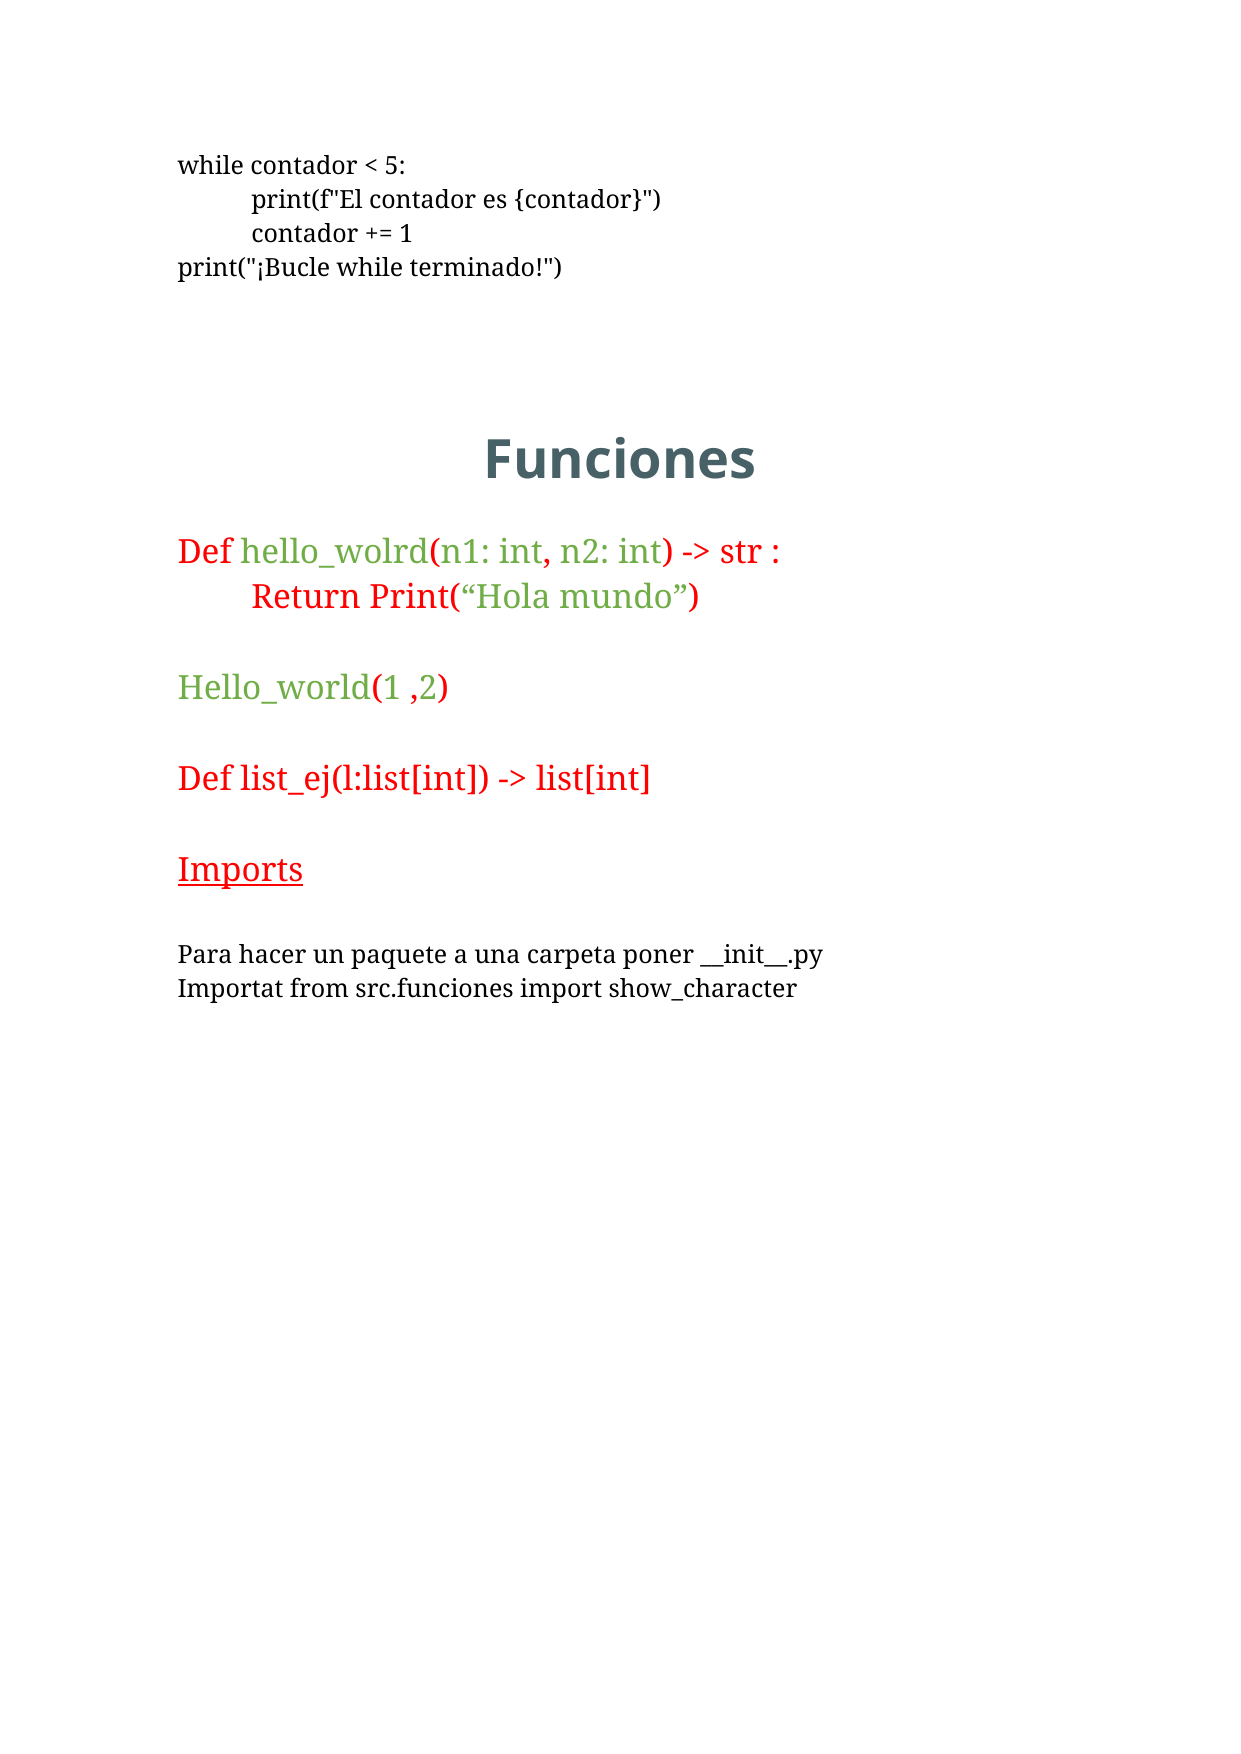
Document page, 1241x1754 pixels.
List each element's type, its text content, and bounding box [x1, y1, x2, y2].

text while contador < 5: [177, 148, 1063, 182]
text print("¡Bucle while terminado!") [177, 250, 1063, 284]
text Def list_ej(l:list[int]) -> list[int] [177, 755, 1063, 800]
text Def hello_wolrd(n1: int, n2: int) -> str : [177, 528, 1063, 573]
subtitle Funciones [177, 420, 1063, 494]
text Importat from src.funciones import show_character [177, 971, 1063, 1005]
text print(f"El contador es {contador}") [177, 182, 1063, 216]
text contador += 1 [177, 216, 1063, 250]
text Hello_world(1 ,2) [177, 664, 1063, 709]
text Imports [177, 846, 1063, 891]
text Para hacer un paquete a una carpeta poner __init__.py [177, 937, 1063, 971]
text Return Print(“Hola mundo”) [177, 573, 1063, 619]
